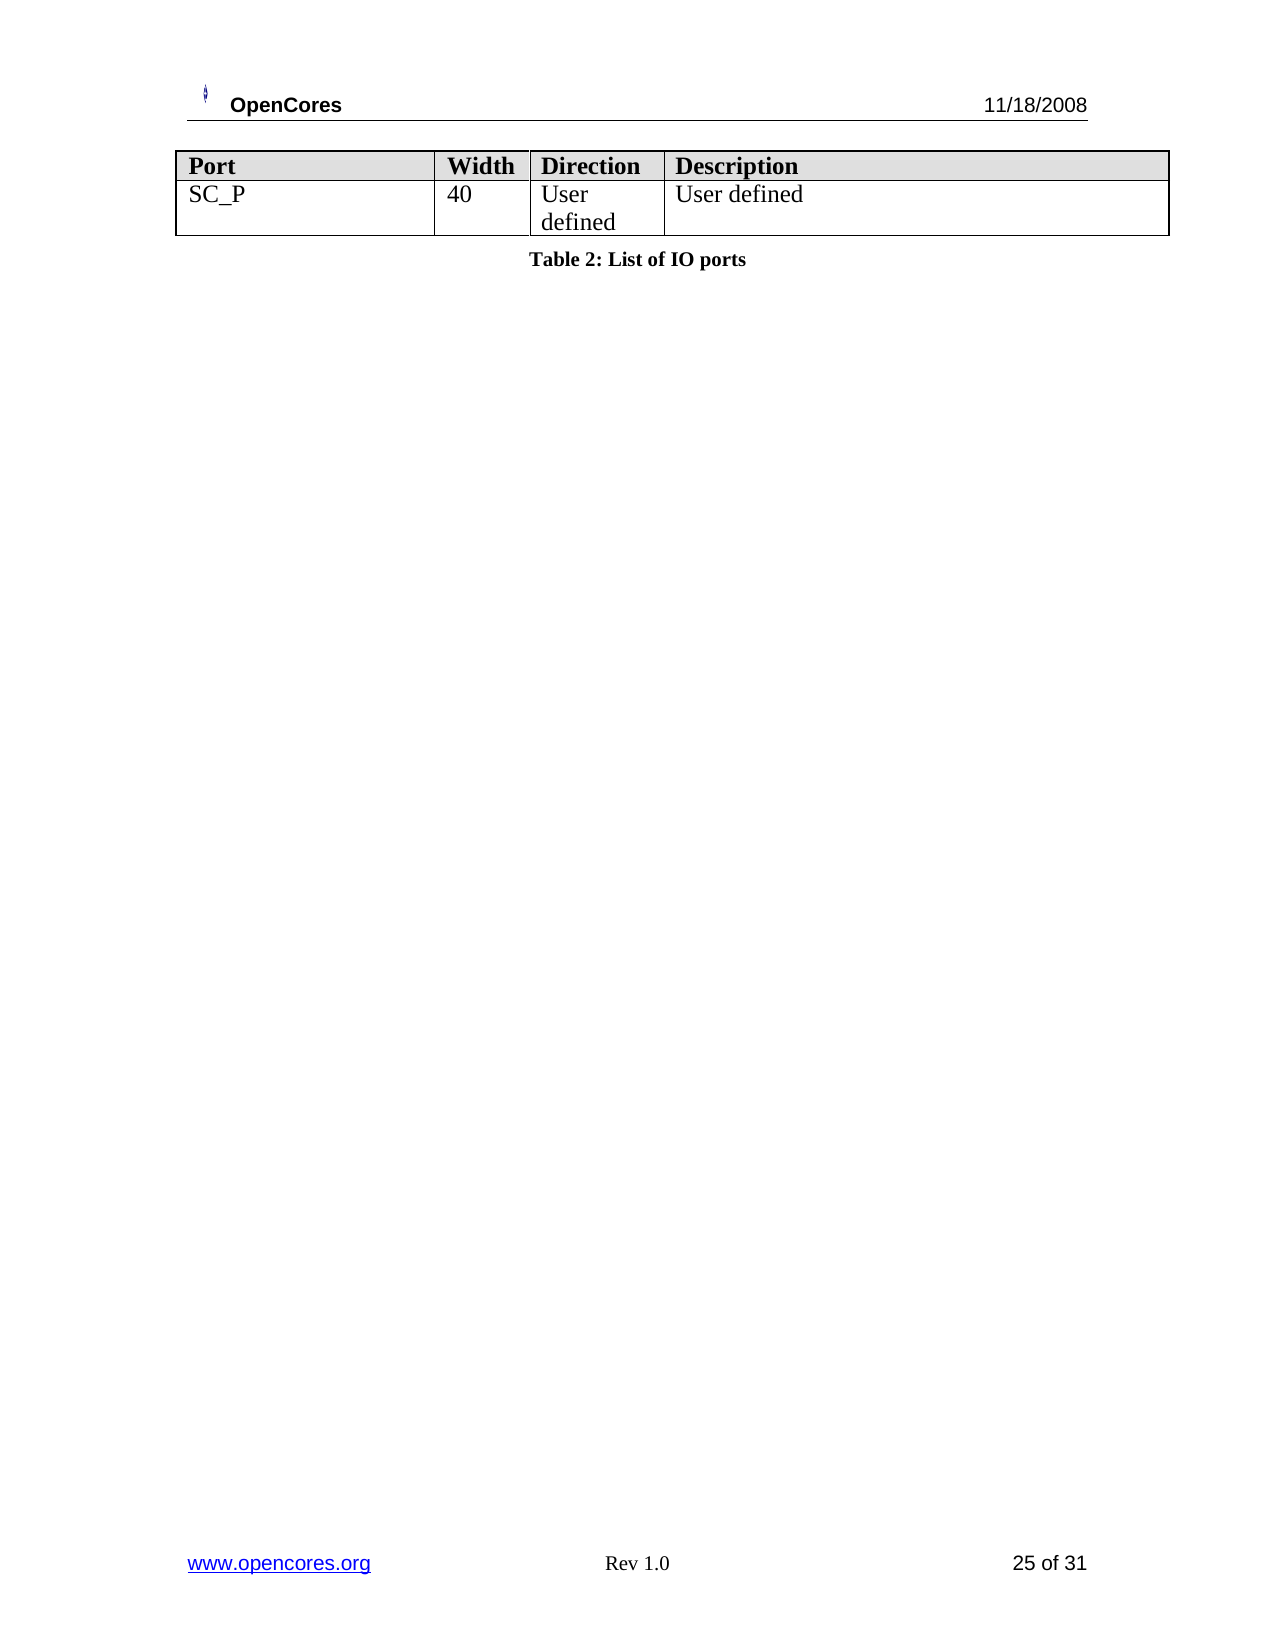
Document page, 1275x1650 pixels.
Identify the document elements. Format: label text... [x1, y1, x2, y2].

text Table 2: List of IO ports [187, 248, 1088, 271]
table_cell SC_P [177, 181, 434, 235]
table_cell 40 [435, 181, 529, 235]
table_cell User defined [531, 181, 664, 235]
table_header Direction [531, 152, 664, 180]
table_header Description [665, 152, 1168, 180]
table_header Port [177, 152, 434, 180]
table_cell User defined [665, 181, 1168, 235]
table_header Width [435, 152, 529, 180]
